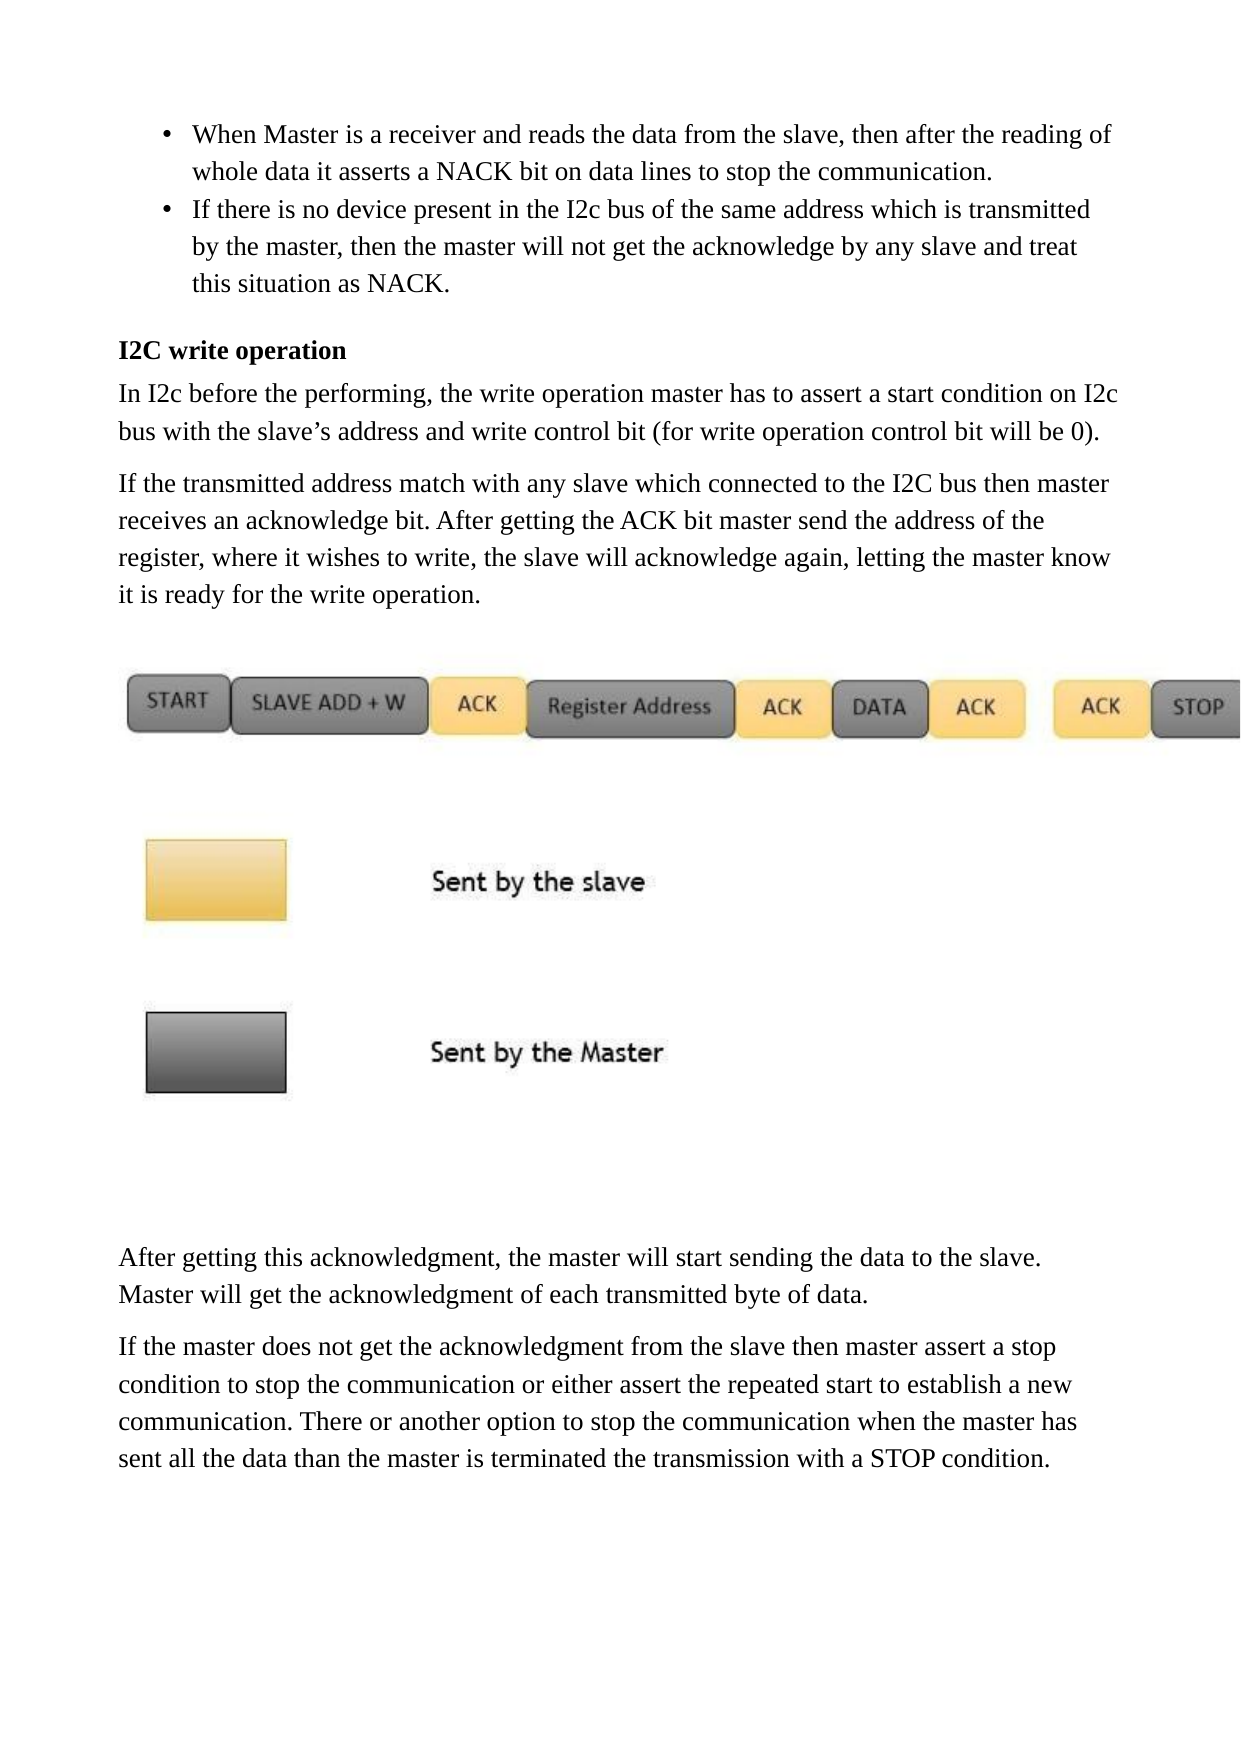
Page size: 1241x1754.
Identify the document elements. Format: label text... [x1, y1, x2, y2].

picture [118, 788, 1147, 1117]
picture [118, 630, 1241, 768]
text If the transmitted address match with any slave which connected to the I2C bus then master receives an acknowledge bit. After getting the ACK bit master send the address of the register, where it wishes to write, the slave will acknowledge again, letting the master know it is ready for the write operation. [118, 467, 1122, 610]
list When Master is a receiver and reads the data from the slave, then after the reading of whole data it asserts a NACK bit on data lines to stop the communication. [162, 118, 1122, 187]
list If there is no device present in the I2c bus of the same address which is transmitted by the master, then the master will not get the acknowledge by any slave and treat this situation as NACK. [162, 193, 1122, 299]
text In I2c before the performing, the write operation master has to assert a start condition on I2c bus with the slave’s address and write control bit (for write operation control bit will be 0). [118, 378, 1122, 446]
text After getting this acknowledgment, the master will start sending the data to the slave. Master will get the acknowledgment of each transmitted byte of data. [118, 1241, 1122, 1310]
text If the master does not get the acknowledgment from the slave then master assert a stop condition to stop the communication or either assert the repeated start to establish a new communication. There or another option to stop the communication when the master has sent all the data than the master is terminated the transmission with a STOP condition. [118, 1331, 1122, 1473]
subtitle I2C write operation [118, 334, 1122, 365]
